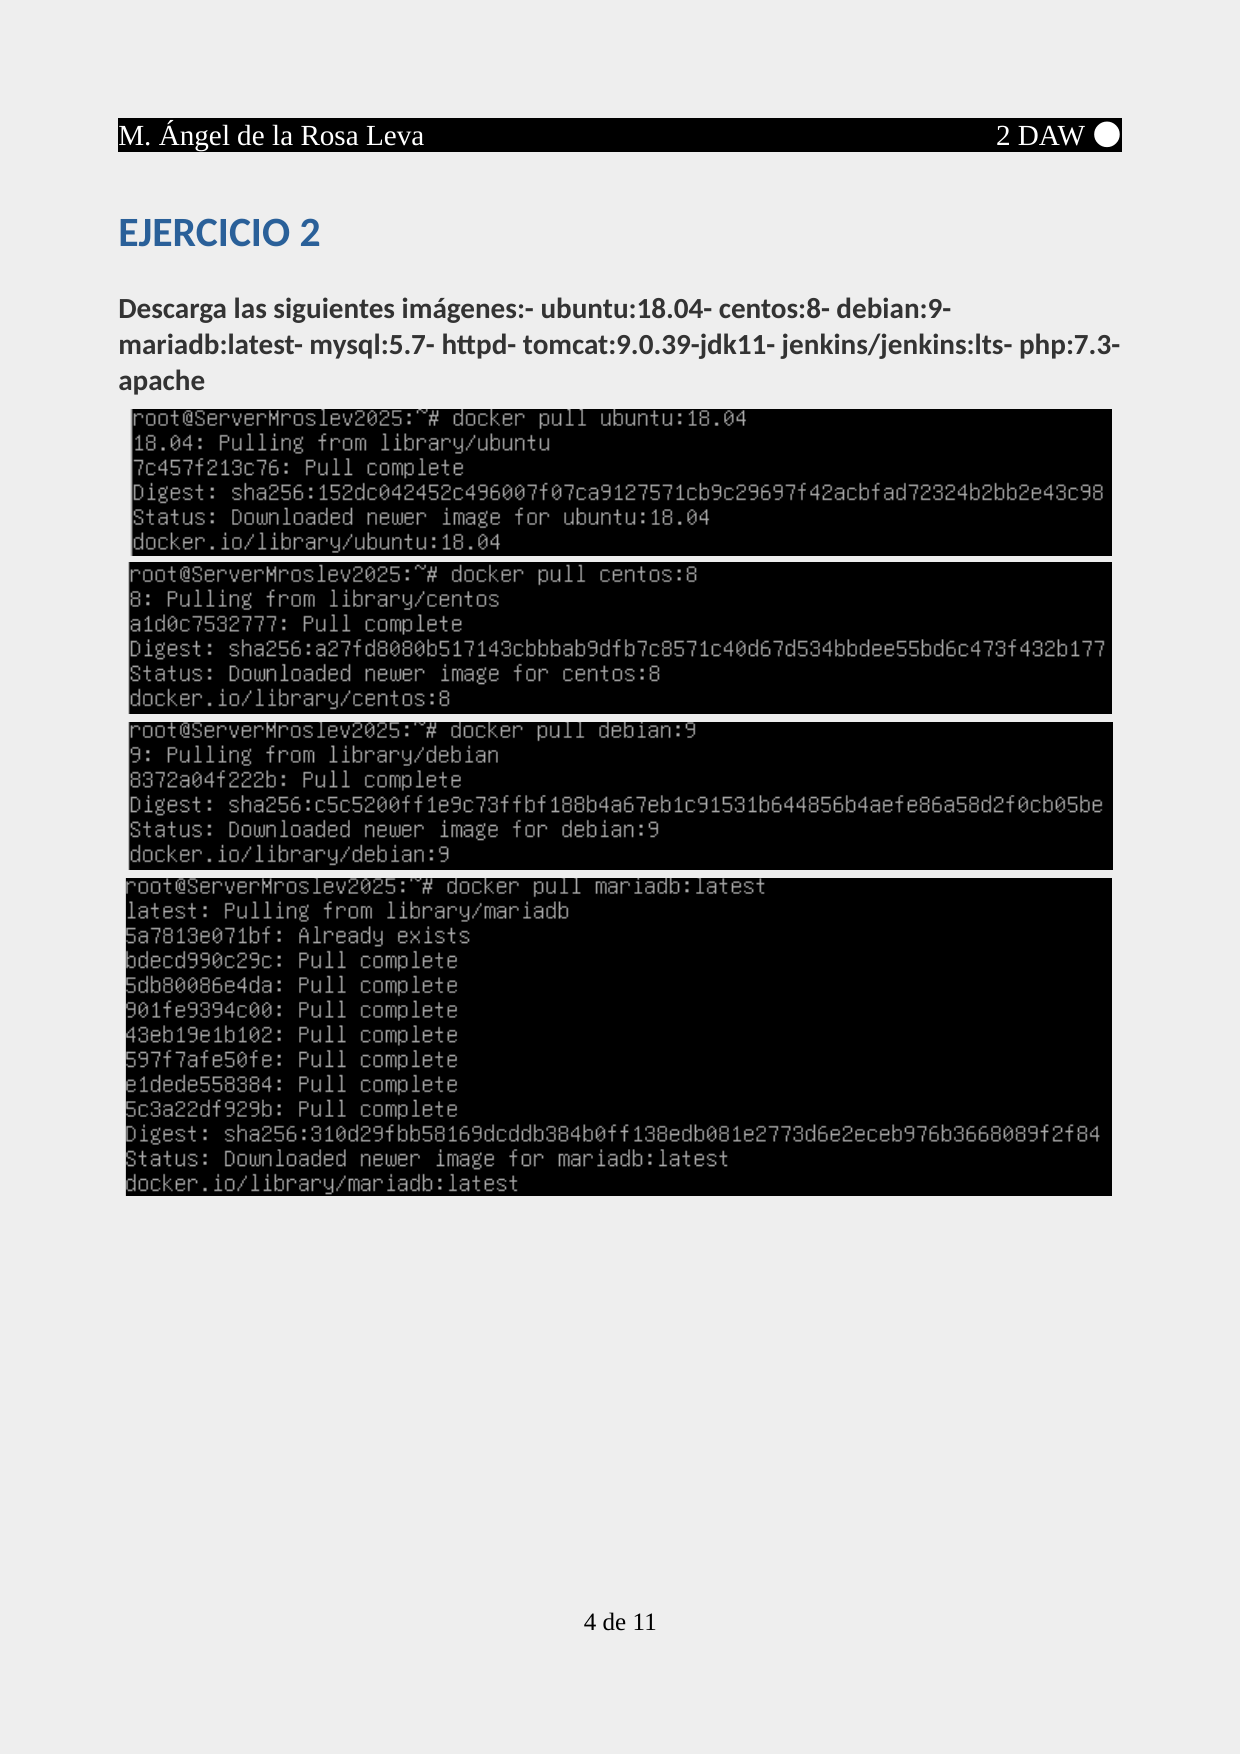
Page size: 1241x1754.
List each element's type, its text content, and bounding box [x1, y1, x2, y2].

picture [128, 409, 1112, 556]
picture [128, 562, 1112, 714]
subtitle Descarga las siguientes imágenes:- ubuntu:18.04- centos:8- debian:9- mariadb:latest- mysql:5.7- httpd- tomcat:9.0.39-jdk11- jenkins/jenkins:lts- php:7.3-apache [118, 290, 1122, 397]
picture [128, 722, 1113, 870]
subtitle EJERCICIO 2 [118, 206, 1122, 257]
picture [125, 878, 1112, 1196]
